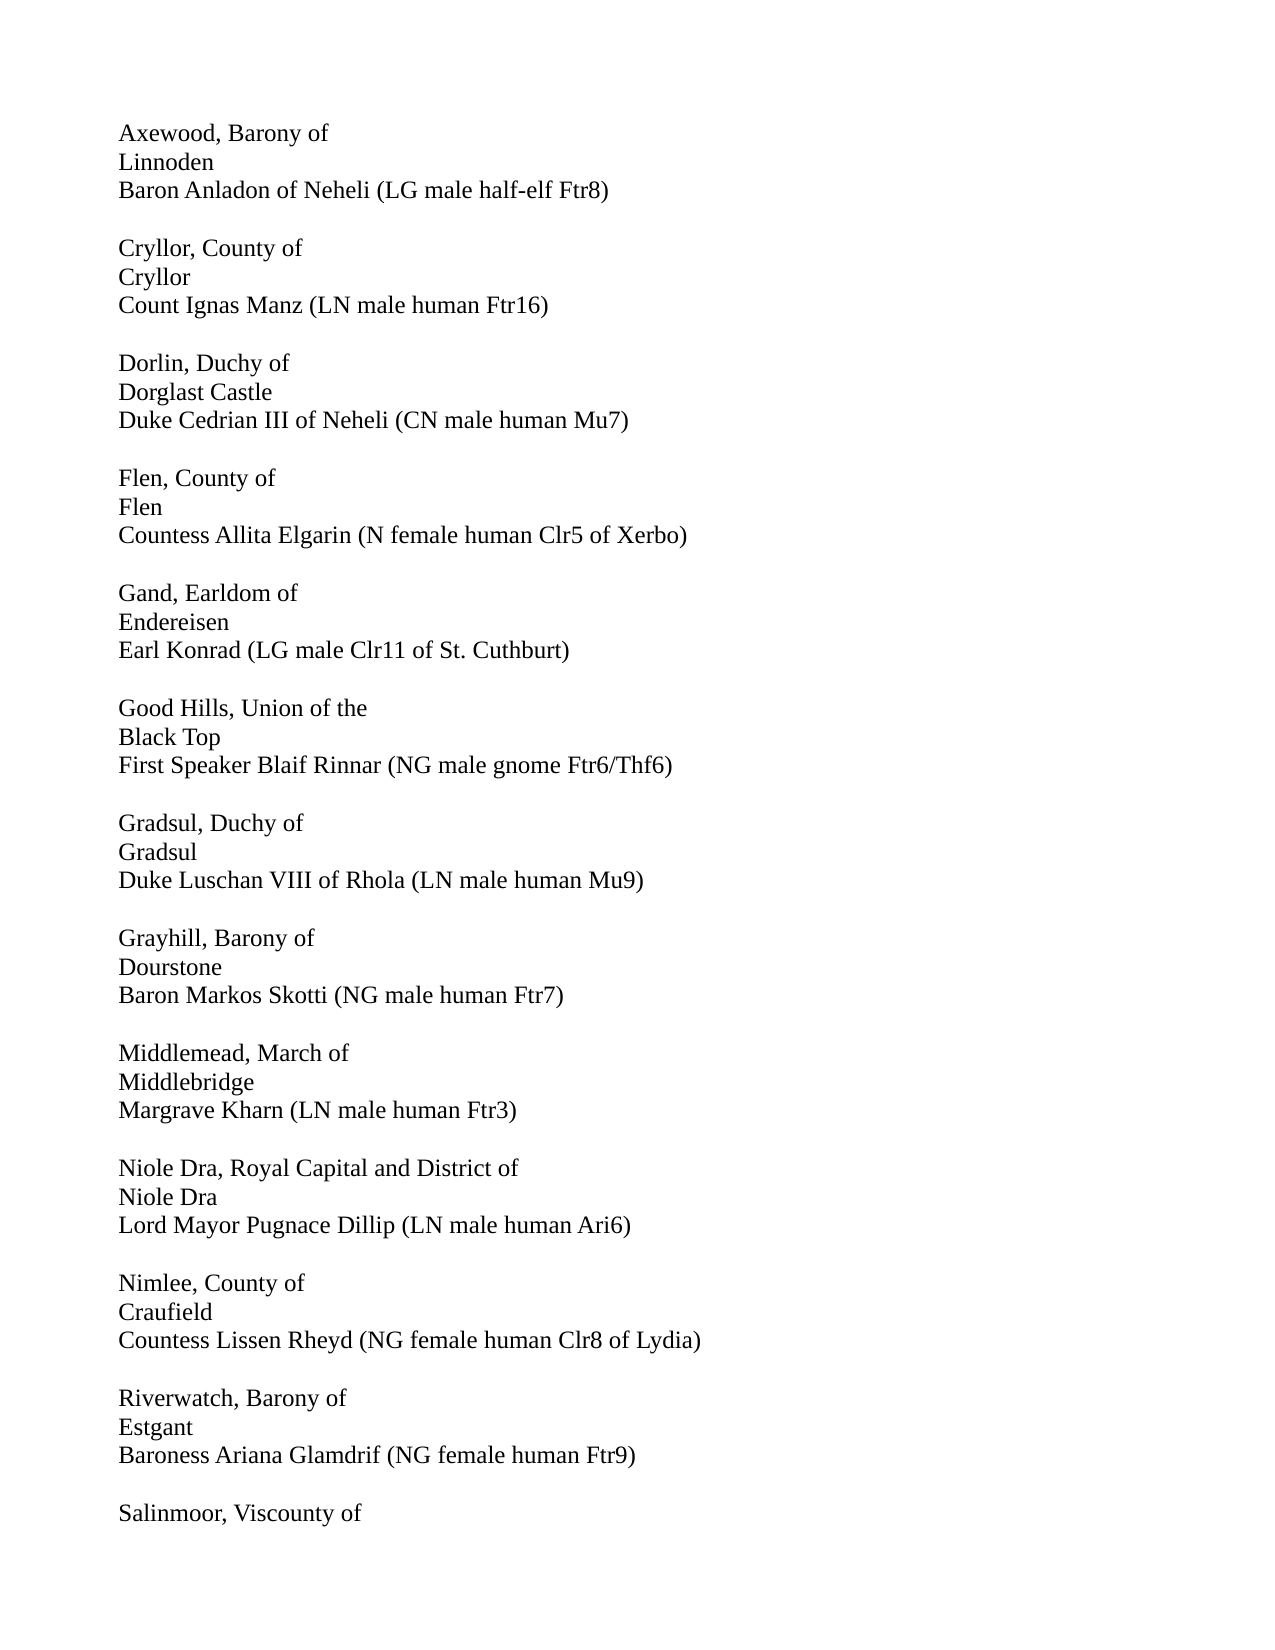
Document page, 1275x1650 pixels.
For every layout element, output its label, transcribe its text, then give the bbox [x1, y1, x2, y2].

text Riverwatch, Barony of [118, 1383, 1157, 1412]
text Duke Cedrian III of Neheli (CN male human Mu7) [118, 406, 1157, 434]
text Baron Markos Skotti (NG male human Ftr7) [118, 981, 1157, 1009]
text Gradsul, Duchy of [118, 808, 1157, 837]
text Good Hills, Union of the [118, 693, 1157, 722]
text Baron Anladon of Neheli (LG male half-elf Ftr8) [118, 176, 1157, 204]
text Countess Lissen Rheyd (NG female human Clr8 of Lydia) [118, 1326, 1157, 1354]
text Craufield [118, 1297, 1157, 1326]
text Margrave Kharn (LN male human Ftr3) [118, 1096, 1157, 1124]
text Middlebridge [118, 1067, 1157, 1096]
text Flen [118, 492, 1157, 521]
text Dorglast Castle [118, 377, 1157, 406]
text Dourstone [118, 952, 1157, 981]
text Earl Konrad (LG male Clr11 of St. Cuthburt) [118, 636, 1157, 664]
text Middlemead, March of [118, 1038, 1157, 1067]
text Countess Allita Elgarin (N female human Clr5 of Xerbo) [118, 521, 1157, 549]
text Axewood, Barony of [118, 118, 1157, 147]
text Niole Dra [118, 1182, 1157, 1211]
text Estgant [118, 1412, 1157, 1441]
text Grayhill, Barony of [118, 923, 1157, 952]
text Black Top [118, 722, 1157, 751]
text Gradsul [118, 837, 1157, 866]
text Dorlin, Duchy of [118, 348, 1157, 377]
text Endereisen [118, 607, 1157, 636]
text Salinmoor, Viscounty of [118, 1498, 1157, 1527]
text Niole Dra, Royal Capital and District of [118, 1153, 1157, 1182]
text First Speaker Blaif Rinnar (NG male gnome Ftr6/Thf6) [118, 751, 1157, 779]
text Duke Luschan VIII of Rhola (LN male human Mu9) [118, 866, 1157, 894]
text Linnoden [118, 147, 1157, 176]
text Cryllor [118, 262, 1157, 291]
text Lord Mayor Pugnace Dillip (LN male human Ari6) [118, 1211, 1157, 1239]
text Gand, Earldom of [118, 578, 1157, 607]
text Baroness Ariana Glamdrif (NG female human Ftr9) [118, 1441, 1157, 1469]
text Flen, County of [118, 463, 1157, 492]
text Count Ignas Manz (LN male human Ftr16) [118, 291, 1157, 319]
text Nimlee, County of [118, 1268, 1157, 1297]
text Cryllor, County of [118, 233, 1157, 262]
